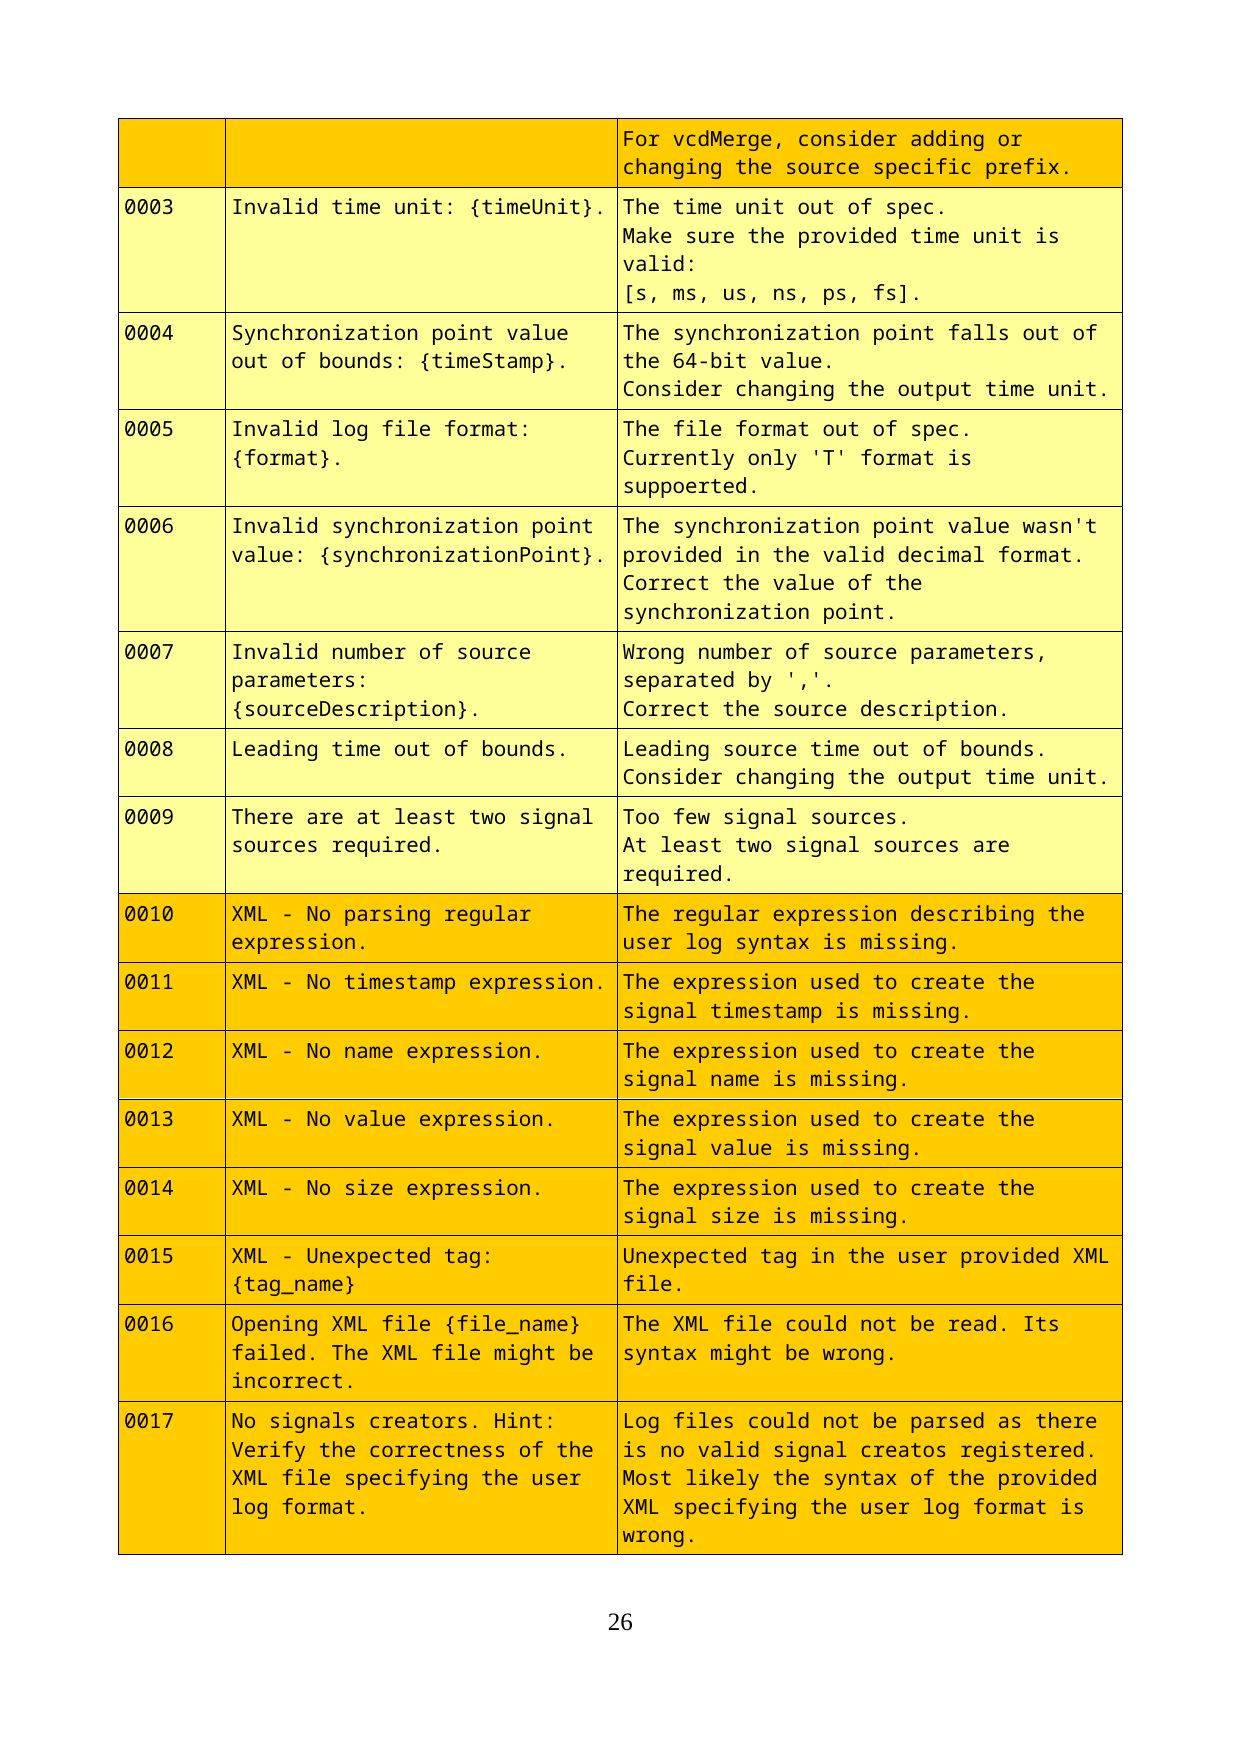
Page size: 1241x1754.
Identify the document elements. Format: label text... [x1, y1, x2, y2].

table_cell XML - No value expression. [226, 1100, 617, 1167]
table_cell There are at least two signal sources required. [226, 797, 617, 893]
table_cell Invalid synchronization point value: {synchronizationPoint}. [226, 507, 617, 631]
table_cell No signals creators. Hint: Verify the correctness of the XML file specifying the user log format. [226, 1402, 617, 1554]
table_cell 0006 [119, 507, 225, 631]
table_cell The regular expression describing the user log syntax is missing. [618, 894, 1122, 962]
table_cell XML - No size expression. [226, 1168, 617, 1235]
table_cell 0005 [119, 410, 225, 506]
table_cell XML - Unexpected tag: {tag_name} [226, 1236, 617, 1304]
table_cell 0013 [119, 1100, 225, 1167]
table_cell The synchronization point falls out of the 64-bit value. Consider changing the output time unit. [618, 313, 1122, 409]
table_cell Invalid log file format: {format}. [226, 410, 617, 506]
table_cell 0017 [119, 1402, 225, 1554]
table_cell 0015 [119, 1236, 225, 1304]
table_cell 0004 [119, 313, 225, 409]
table_cell Leading time out of bounds. [226, 729, 617, 796]
table_cell Too few signal sources. At least two signal sources are required. [618, 797, 1122, 893]
table_cell 0012 [119, 1031, 225, 1098]
table_cell 0003 [119, 188, 225, 312]
table_cell Log files could not be parsed as there is no valid signal creatos registered. Most likely the syntax of the provided XML specifying the user log format is wrong. [618, 1402, 1122, 1554]
table_cell The expression used to create the signal size is missing. [618, 1168, 1122, 1235]
table_cell 0016 [119, 1305, 225, 1401]
table_cell The expression used to create the signal name is missing. [618, 1031, 1122, 1098]
table_cell The synchronization point value wasn't provided in the valid decimal format. Correct the value of the synchronization point. [618, 507, 1122, 631]
table_cell The expression used to create the signal value is missing. [618, 1100, 1122, 1167]
table_cell Invalid number of source parameters: {sourceDescription}. [226, 632, 617, 728]
table_cell XML - No timestamp expression. [226, 963, 617, 1030]
table_cell Leading source time out of bounds. Consider changing the output time unit. [618, 729, 1122, 796]
table_cell 0011 [119, 963, 225, 1030]
table_cell 0008 [119, 729, 225, 796]
table_cell Opening XML file {file_name} failed. The XML file might be incorrect. [226, 1305, 617, 1401]
table_cell The expression used to create the signal timestamp is missing. [618, 963, 1122, 1030]
table_cell [226, 119, 617, 187]
table_cell Synchronization point value out of bounds: {timeStamp}. [226, 313, 617, 409]
table_cell [119, 119, 225, 187]
table_cell XML - No name expression. [226, 1031, 617, 1098]
table_cell The file format out of spec. Currently only 'T' format is suppoerted. [618, 410, 1122, 506]
table_cell The XML file could not be read. Its syntax might be wrong. [618, 1305, 1122, 1401]
table_cell 0010 [119, 894, 225, 962]
table_cell Invalid time unit: {timeUnit}. [226, 188, 617, 312]
table_cell XML - No parsing regular expression. [226, 894, 617, 962]
table_cell The time unit out of spec. Make sure the provided time unit is valid: [s, ms, us, ns, ps, fs]. [618, 188, 1122, 312]
table_cell Unexpected tag in the user provided XML file. [618, 1236, 1122, 1304]
table_cell Wrong number of source parameters, separated by ','. Correct the source description. [618, 632, 1122, 728]
table_cell 0007 [119, 632, 225, 728]
table_cell 0014 [119, 1168, 225, 1235]
table_cell For vcdMerge, consider adding or changing the source specific prefix. [618, 119, 1122, 187]
table_cell 0009 [119, 797, 225, 893]
